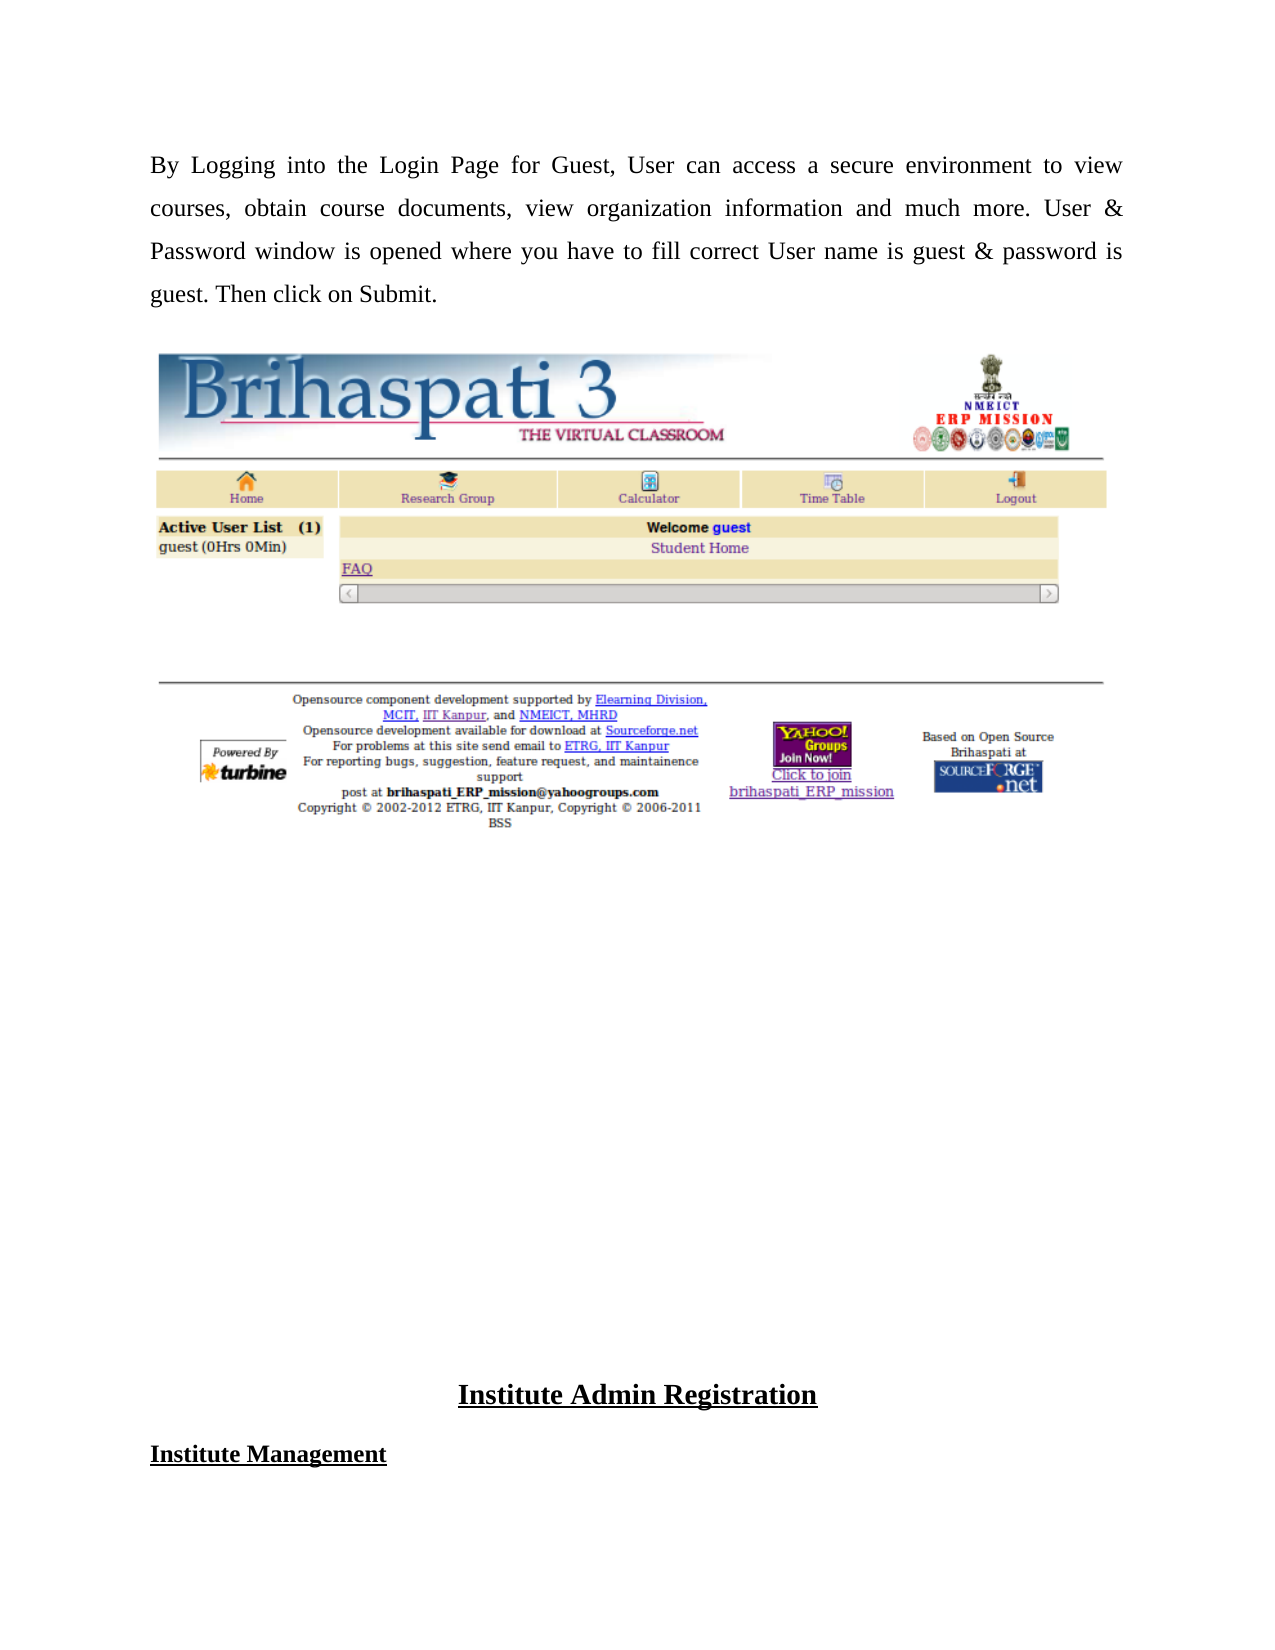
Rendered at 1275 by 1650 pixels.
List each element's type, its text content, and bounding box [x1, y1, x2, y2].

subtitle Institute Admin Registration [150, 1377, 1125, 1410]
text Institute Management [150, 1439, 1125, 1468]
text By Logging into the Login Page for Guest, User can access a secure environment to view courses, obtain course documents, view organization information and much more. User & Password window is opened where you have to fill correct User name is guest & password is guest. Then click on Submit. [150, 150, 1125, 308]
picture [150, 351, 1125, 888]
